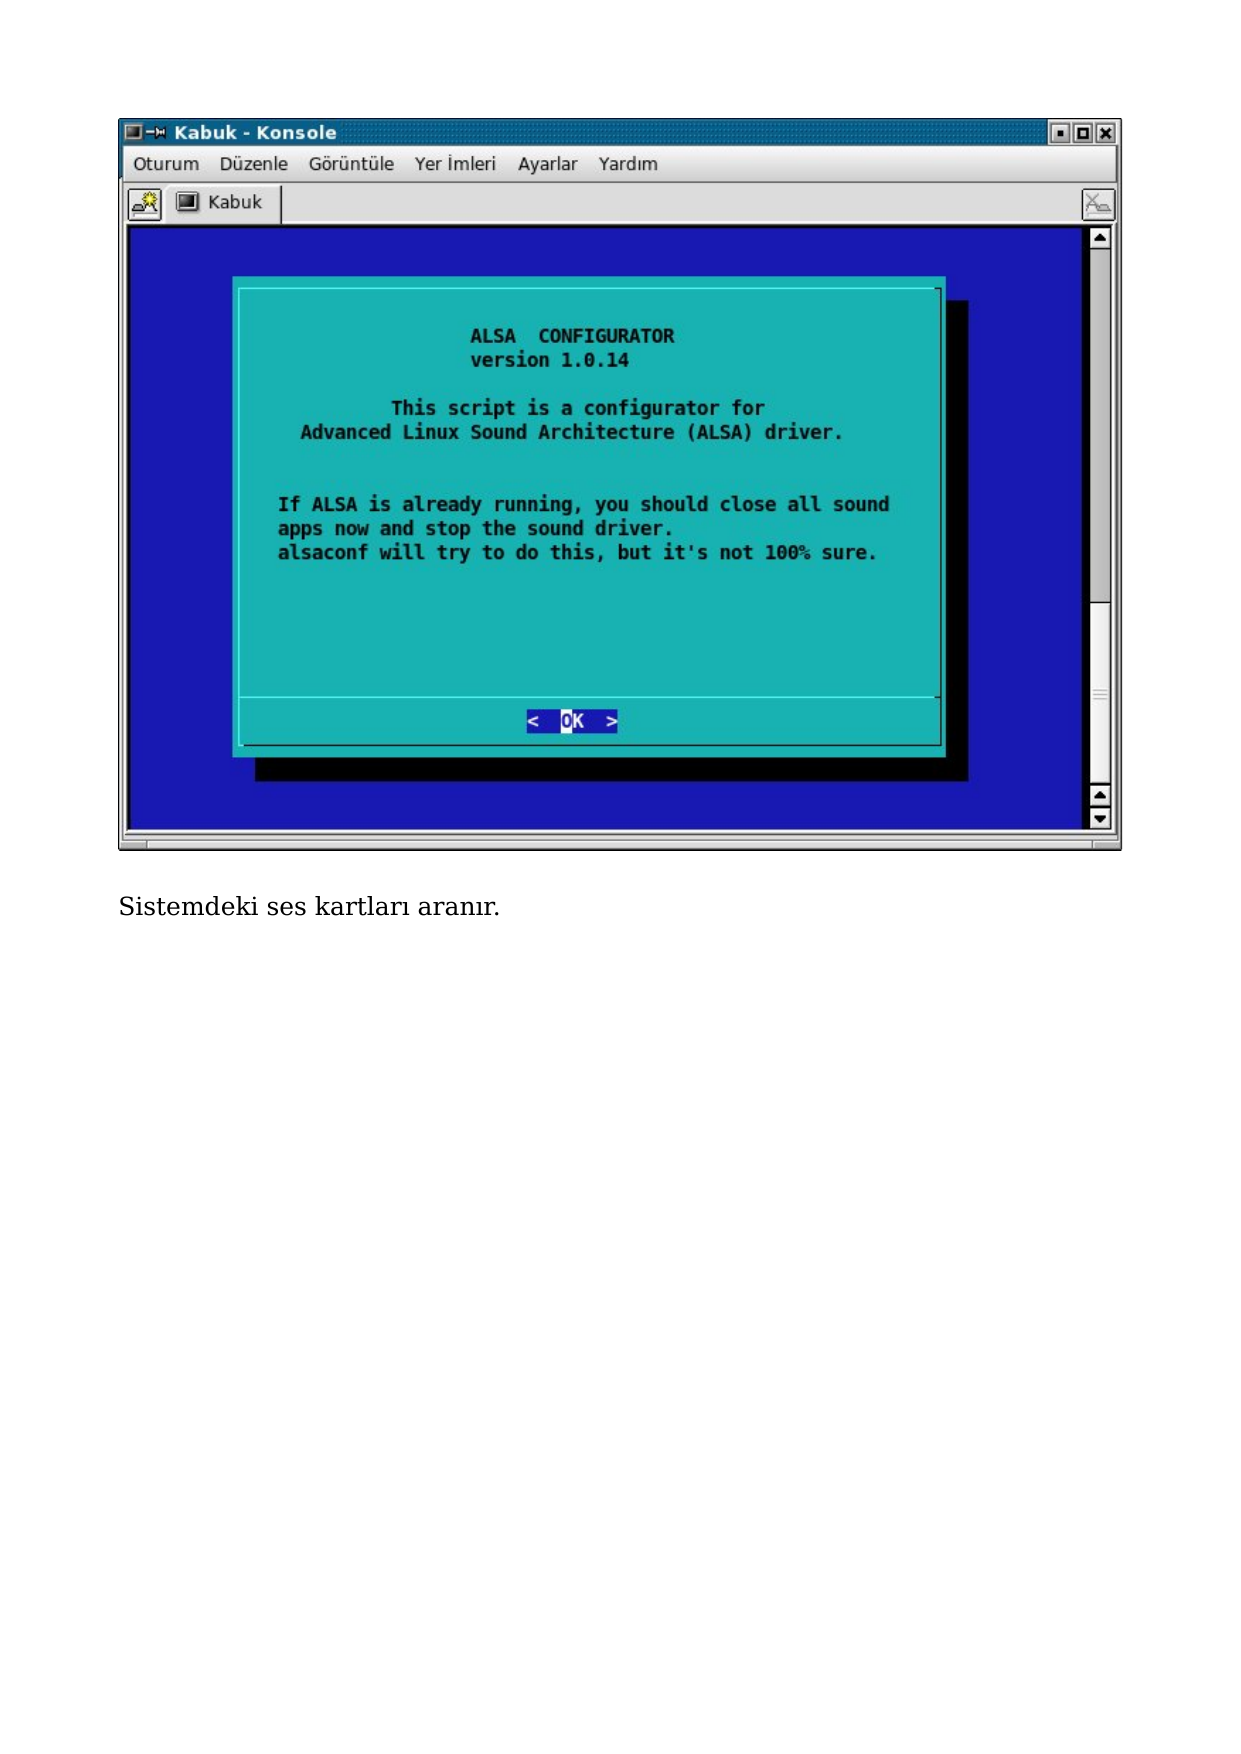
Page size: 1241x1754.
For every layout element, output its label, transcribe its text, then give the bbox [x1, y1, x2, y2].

text Sistemdeki ses kartları aranır. [118, 892, 1122, 921]
picture [118, 118, 1123, 851]
